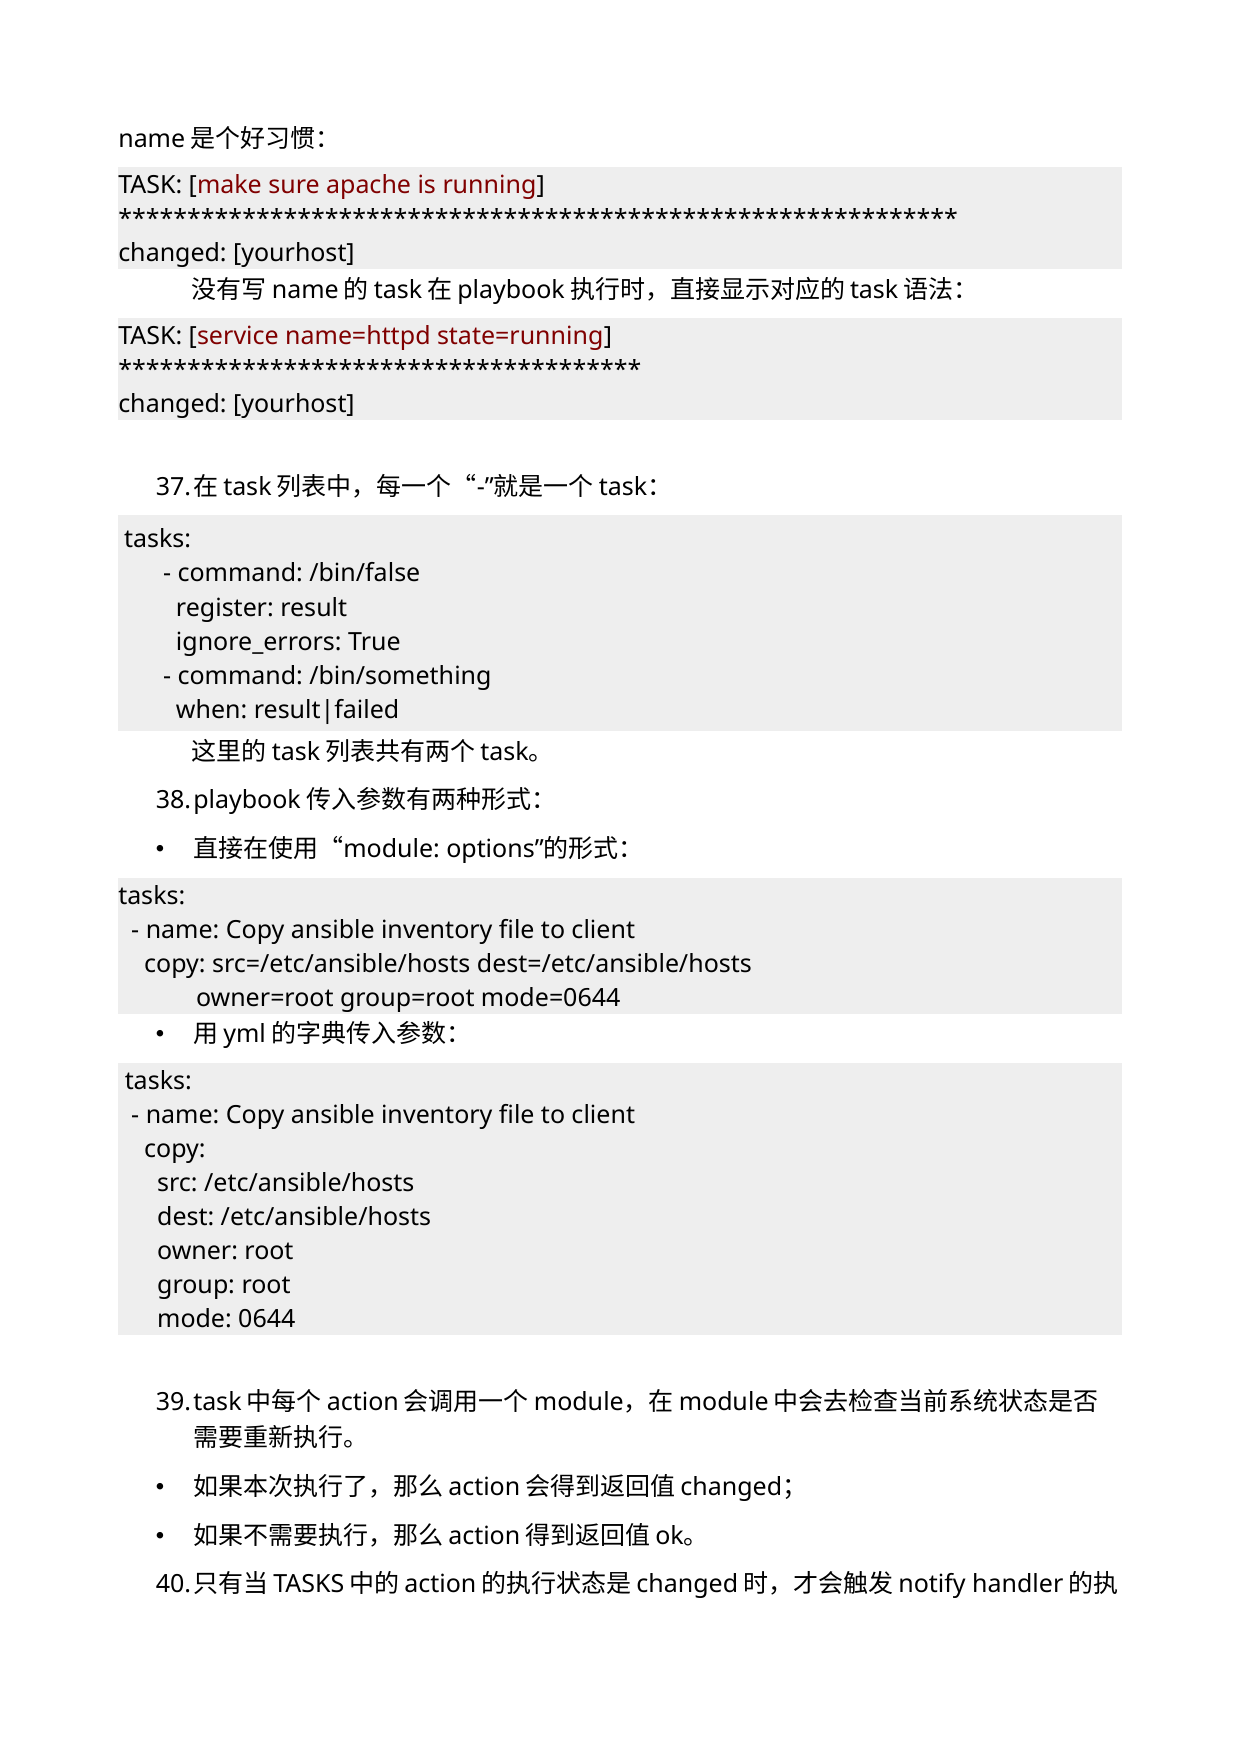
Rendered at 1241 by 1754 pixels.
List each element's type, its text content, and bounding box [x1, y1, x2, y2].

list 如果本次执行了，那么action会得到返回值changed； [156, 1466, 1122, 1503]
list 用yml的字典传入参数： [156, 1014, 1122, 1050]
list 直接在使用“module: options”的形式： [156, 829, 1122, 865]
table_header TASK: [make sure apache is running] ************************************************************* changed: [yourhost] [118, 167, 1122, 269]
table_header tasks: - name: Copy ansible inventory file to client copy: src: /etc/ansible/hosts dest: /etc/ansible/hosts owner: root group: root mode: 0644 [118, 1063, 1122, 1335]
list task中每个action会调用一个module，在module中会去检查当前系统状态是否需要重新执行。 [156, 1381, 1122, 1454]
table_header tasks: - command: /bin/false register: result ignore_errors: True - command: /bin/something when: result|failed [118, 515, 1122, 731]
text name是个好习惯： [118, 118, 1122, 154]
list playbook传入参数有两种形式： [156, 780, 1122, 816]
list 只有当TASKS中的action的执行状态是changed时，才会触发notify handler的执行。 [156, 1564, 1122, 1600]
table_header TASK: [service name=httpd state=running] ************************************** changed: [yourhost] [118, 318, 1122, 420]
text 这里的task列表共有两个task。 [118, 731, 1122, 767]
text 没有写name的task在playbook执行时，直接显示对应的task语法： [118, 269, 1122, 305]
list 如果不需要执行，那么action得到返回值ok。 [156, 1515, 1122, 1551]
list 在task列表中，每一个“-”就是一个task： [156, 467, 1122, 503]
table_header tasks: - name: Copy ansible inventory file to client copy: src=/etc/ansible/hosts dest=/etc/ansible/hosts owner=root group=root mode=0644 [118, 878, 1122, 1014]
